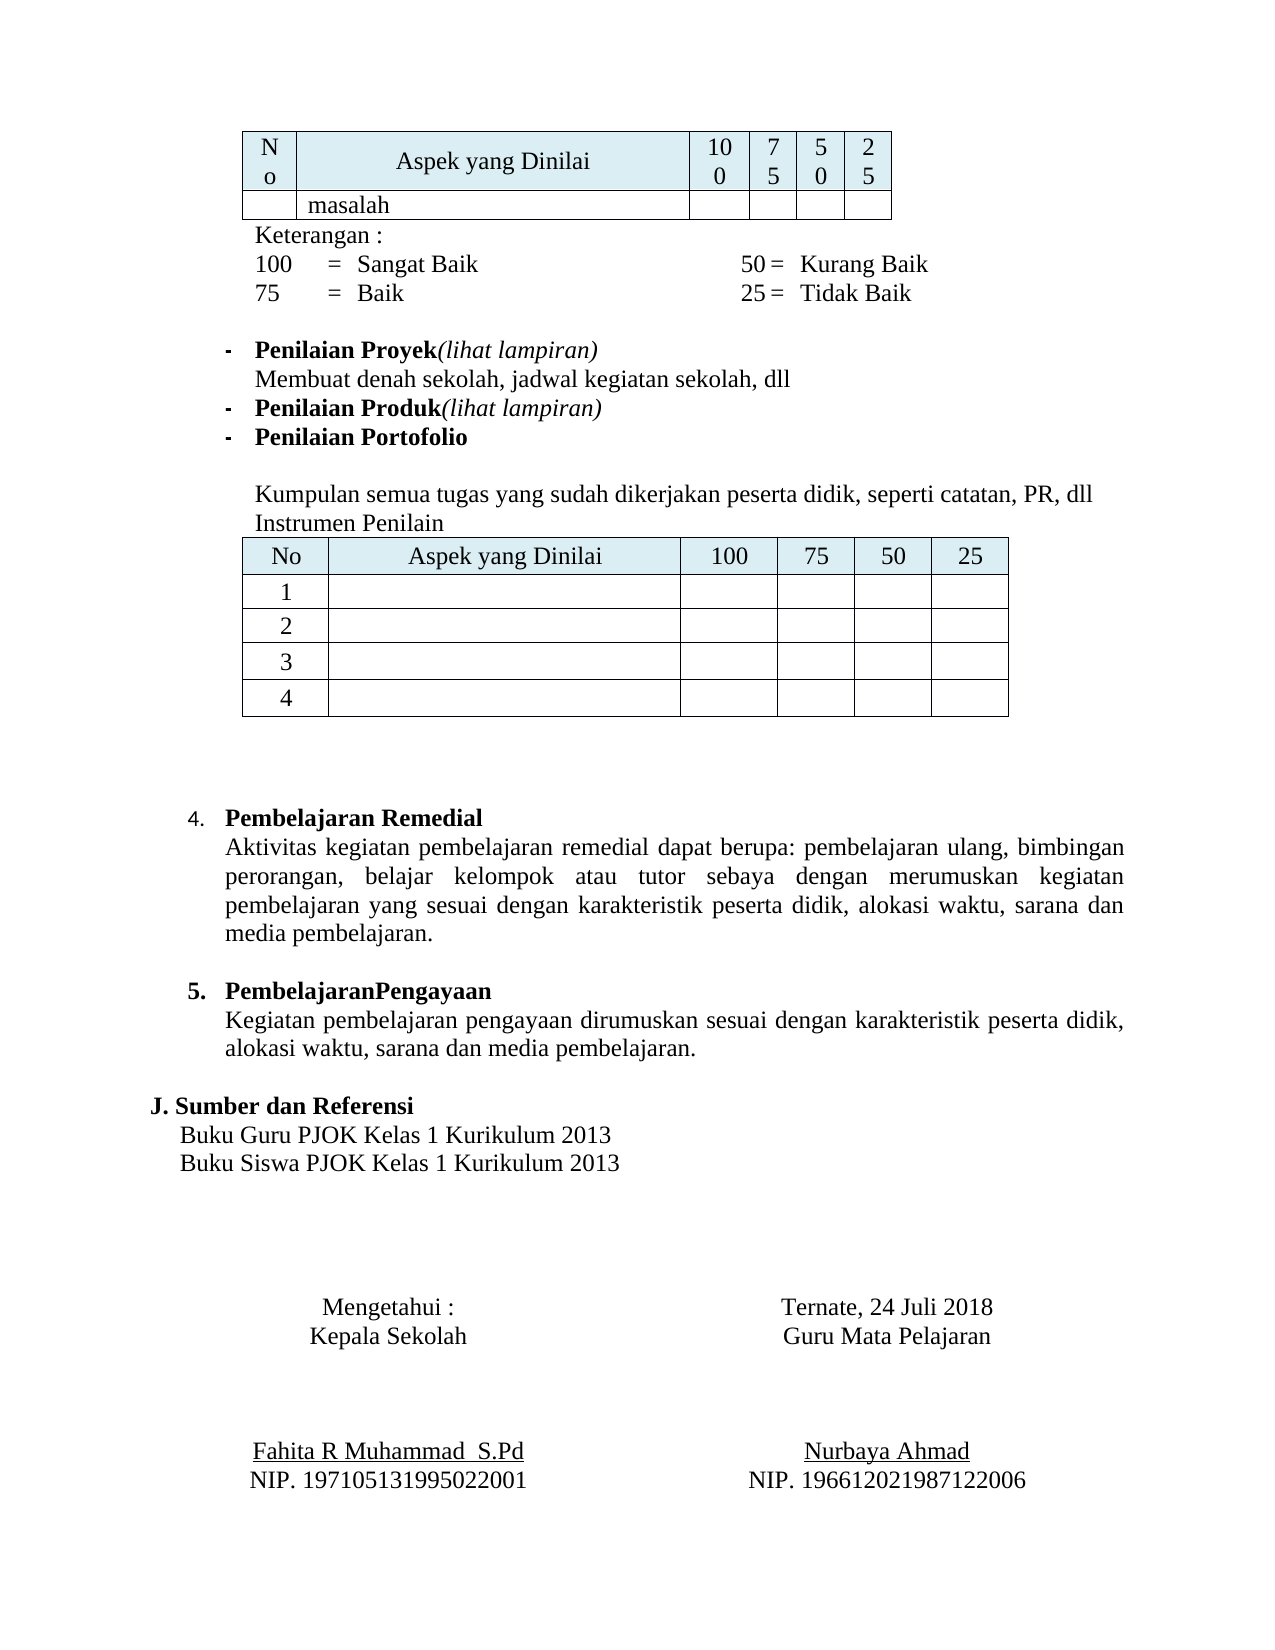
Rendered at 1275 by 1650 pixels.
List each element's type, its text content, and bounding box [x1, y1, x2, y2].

text Keterangan : [254, 220, 1125, 249]
table_cell [750, 191, 796, 219]
table_cell [690, 191, 749, 219]
text Kegiatan pembelajaran pengayaan dirumuskan sesuai dengan karakteristik peserta didik, alokasi waktu, sarana dan media pembelajaran. [225, 1005, 1125, 1062]
table_cell [778, 575, 854, 608]
text Aktivitas kegiatan pembelajaran remedial dapat berupa: pembelajaran ulang, bimbingan perorangan, belajar kelompok atau tutor sebaya dengan merumuskan kegiatan pembelajaran yang sesuai dengan karakteristik peserta didik, alokasi waktu, sarana dan media pembelajaran. [225, 832, 1125, 947]
list Buku Guru PJOK Kelas 1 Kurikulum 2013 [179, 1120, 1125, 1148]
table_cell [329, 609, 680, 642]
text Membuat denah sekolah, jadwal kegiatan sekolah, dll [254, 364, 1125, 393]
table_header Ternate, 24 Juli 2018 Guru Mata Pelajaran Nurbaya Ahmad NIP. 196612021987122006 [638, 1292, 1136, 1493]
text Instrumen Penilain [254, 508, 1125, 537]
table_cell [797, 191, 844, 219]
text Kumpulan semua tugas yang sudah dikerjakan peserta didik, seperti catatan, PR, dll [254, 479, 1125, 508]
table_cell [681, 643, 777, 679]
list Penilaian Portofolio [225, 422, 1125, 451]
table_cell [855, 680, 931, 716]
table_header 75 [778, 538, 854, 574]
table_header Aspek yang Dinilai [329, 538, 680, 574]
table_cell [329, 643, 680, 679]
table_cell [681, 609, 777, 642]
table_header Aspek yang Dinilai [297, 132, 689, 189]
text 75 = Baik 25 = Tidak Baik [254, 278, 1125, 307]
table_header 25 [932, 538, 1008, 574]
table_cell 2 [243, 609, 328, 642]
table_cell masalah [297, 191, 689, 219]
table_cell [932, 680, 1008, 716]
table_cell [932, 609, 1008, 642]
table_header 100 [690, 132, 749, 189]
list Penilaian Produk(lihat lampiran) [225, 393, 1125, 422]
table_cell [932, 575, 1008, 608]
table_cell [855, 643, 931, 679]
list Penilaian Proyek(lihat lampiran) [225, 335, 1125, 364]
table_cell 1 [243, 575, 328, 608]
table_cell [778, 680, 854, 716]
text 100 = Sangat Baik 50 = Kurang Baik [254, 249, 1125, 278]
table_header No [243, 538, 328, 574]
table_cell [681, 680, 777, 716]
table_cell [778, 609, 854, 642]
table_cell [855, 575, 931, 608]
table_header 50 [855, 538, 931, 574]
table_cell [778, 643, 854, 679]
table_cell 3 [243, 643, 328, 679]
list Pembelajaran Remedial [187, 803, 1125, 832]
table_cell [681, 575, 777, 608]
table_cell [932, 643, 1008, 679]
table_header Mengetahui : Kepala Sekolah Fahita R Muhammad S.Pd NIP. 197105131995022001 [139, 1292, 637, 1493]
list J. Sumber dan Referensi [150, 1091, 1125, 1120]
table_cell 4 [243, 680, 328, 716]
table_header 75 [750, 132, 796, 189]
table_cell [855, 609, 931, 642]
table_header 100 [681, 538, 777, 574]
list PembelajaranPengayaan [187, 976, 1125, 1005]
table_header 25 [845, 132, 891, 189]
table_header 50 [797, 132, 844, 189]
table_cell [243, 191, 296, 219]
table_cell [329, 680, 680, 716]
list Buku Siswa PJOK Kelas 1 Kurikulum 2013 [179, 1148, 1125, 1177]
table_header No [243, 132, 296, 189]
table_cell [845, 191, 891, 219]
table_cell [329, 575, 680, 608]
